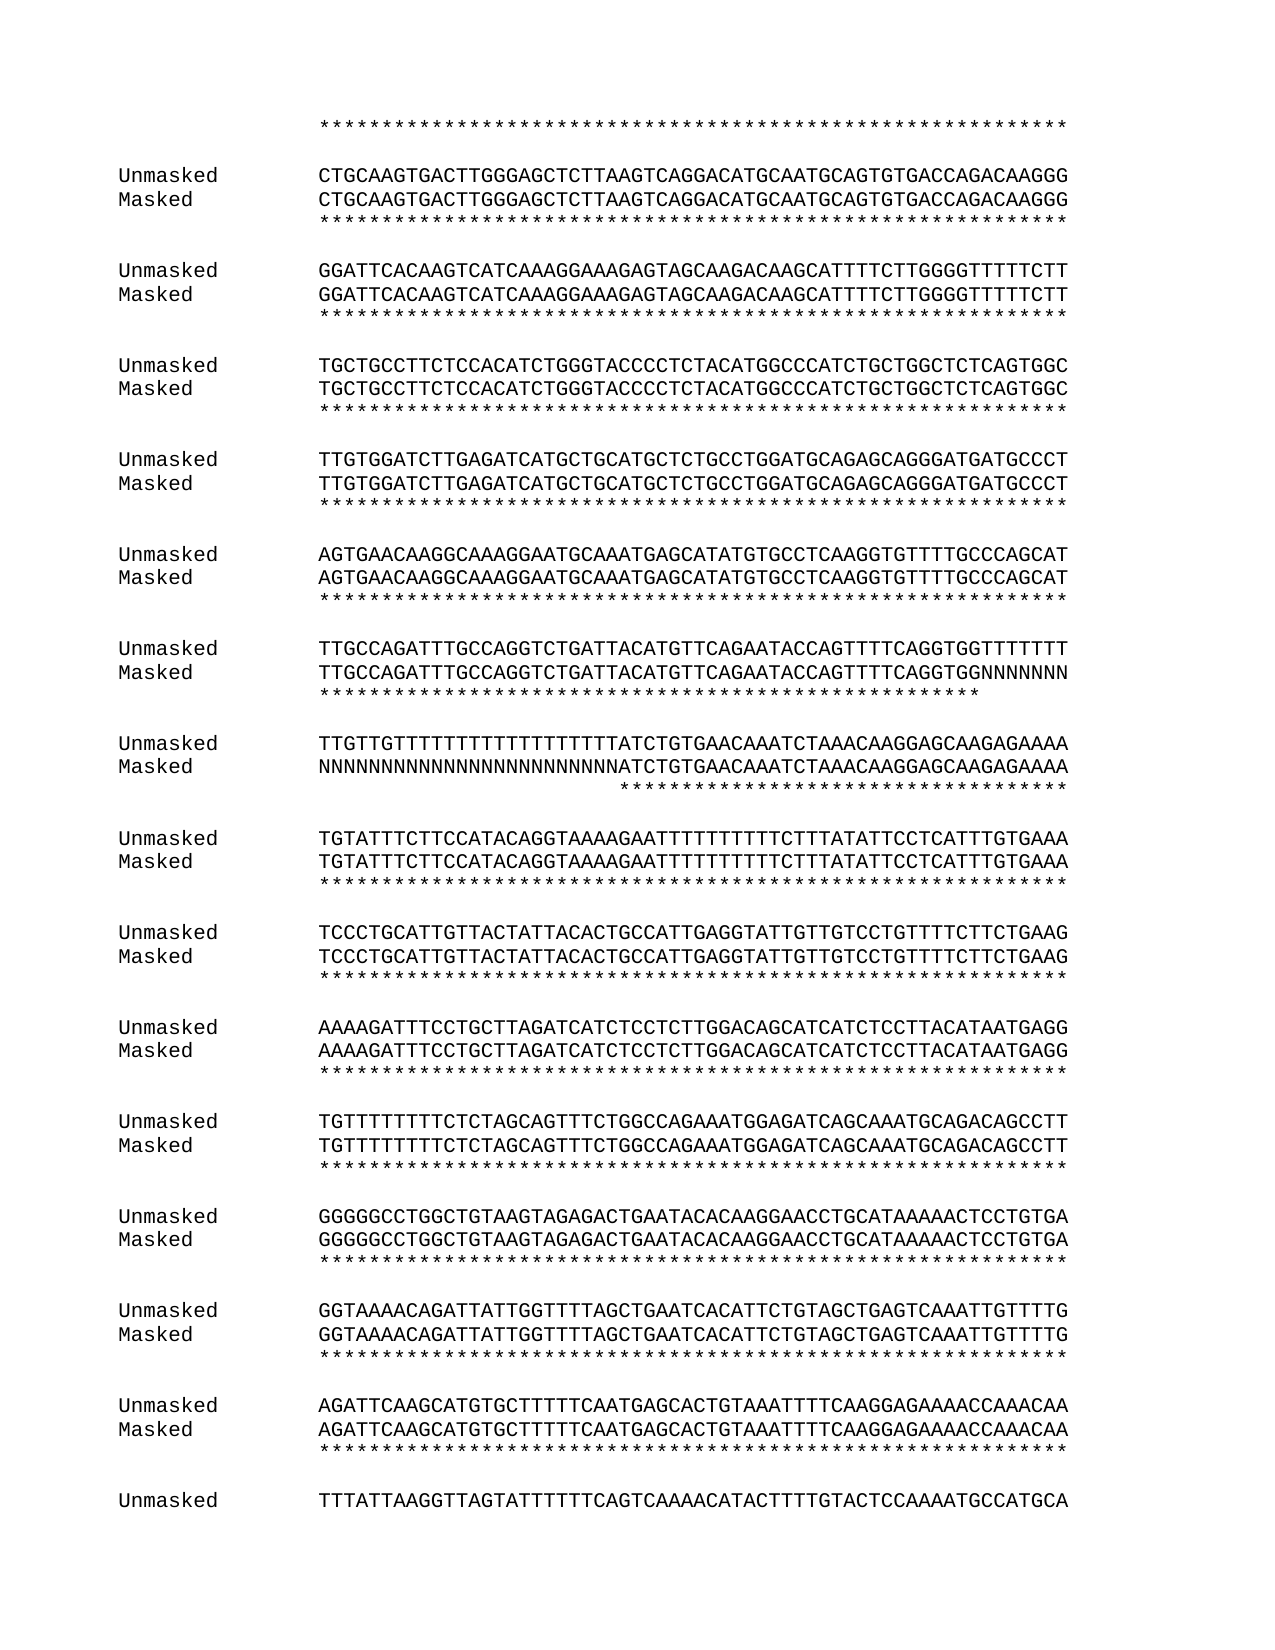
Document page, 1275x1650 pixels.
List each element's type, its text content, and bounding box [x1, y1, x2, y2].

text ************************************************************ [118, 307, 1157, 331]
text Masked NNNNNNNNNNNNNNNNNNNNNNNNATCTGTGAACAAATCTAAACAAGGAGCAAGAGAAAA [118, 757, 1157, 780]
text Unmasked TCCCTGCATTGTTACTATTACACTGCCATTGAGGTATTGTTGTCCTGTTTTCTTCTGAAG [118, 922, 1157, 946]
text Masked CTGCAAGTGACTTGGGAGCTCTTAAGTCAGGACATGCAATGCAGTGTGACCAGACAAGGG [118, 189, 1157, 213]
text Unmasked AGTGAACAAGGCAAAGGAATGCAAATGAGCATATGTGCCTCAAGGTGTTTTGCCCAGCAT [118, 544, 1157, 567]
text ************************************************************ [118, 402, 1157, 426]
text Unmasked GGGGGCCTGGCTGTAAGTAGAGACTGAATACACAAGGAACCTGCATAAAAACTCCTGTGA [118, 1206, 1157, 1229]
text Unmasked TGCTGCCTTCTCCACATCTGGGTACCCCTCTACATGGCCCATCTGCTGGCTCTCAGTGGC [118, 354, 1157, 378]
text Unmasked CTGCAAGTGACTTGGGAGCTCTTAAGTCAGGACATGCAATGCAGTGTGACCAGACAAGGG [118, 165, 1157, 189]
text Unmasked TTGTTGTTTTTTTTTTTTTTTTTTATCTGTGAACAAATCTAAACAAGGAGCAAGAGAAAA [118, 733, 1157, 757]
text Unmasked TTGCCAGATTTGCCAGGTCTGATTACATGTTCAGAATACCAGTTTTCAGGTGGTTTTTTT [118, 638, 1157, 662]
text ************************************************************ [118, 1158, 1157, 1182]
text ************************************************************ [118, 969, 1157, 993]
text ************************************************************ [118, 118, 1157, 142]
text Masked GGGGGCCTGGCTGTAAGTAGAGACTGAATACACAAGGAACCTGCATAAAAACTCCTGTGA [118, 1229, 1157, 1253]
text ************************************************************ [118, 213, 1157, 236]
text Unmasked GGATTCACAAGTCATCAAAGGAAAGAGTAGCAAGACAAGCATTTTCTTGGGGTTTTTCTT [118, 260, 1157, 284]
text Unmasked TTTATTAAGGTTAGTATTTTTTCAGTCAAAACATACTTTTGTACTCCAAAATGCCATGCA [118, 1489, 1157, 1513]
text Unmasked AAAAGATTTCCTGCTTAGATCATCTCCTCTTGGACAGCATCATCTCCTTACATAATGAGG [118, 1017, 1157, 1040]
text Masked TGTTTTTTTTCTCTAGCAGTTTCTGGCCAGAAATGGAGATCAGCAAATGCAGACAGCCTT [118, 1135, 1157, 1158]
text Masked TGTATTTCTTCCATACAGGTAAAAGAATTTTTTTTTTCTTTATATTCCTCATTTGTGAAA [118, 851, 1157, 875]
text Masked GGATTCACAAGTCATCAAAGGAAAGAGTAGCAAGACAAGCATTTTCTTGGGGTTTTTCTT [118, 284, 1157, 307]
text Unmasked TTGTGGATCTTGAGATCATGCTGCATGCTCTGCCTGGATGCAGAGCAGGGATGATGCCCT [118, 449, 1157, 473]
text Masked TTGTGGATCTTGAGATCATGCTGCATGCTCTGCCTGGATGCAGAGCAGGGATGATGCCCT [118, 473, 1157, 496]
text Masked AGTGAACAAGGCAAAGGAATGCAAATGAGCATATGTGCCTCAAGGTGTTTTGCCCAGCAT [118, 567, 1157, 591]
text Unmasked AGATTCAAGCATGTGCTTTTTCAATGAGCACTGTAAATTTTCAAGGAGAAAACCAAACAA [118, 1395, 1157, 1419]
text ************************************************************ [118, 1348, 1157, 1371]
text ************************************ [118, 780, 1157, 804]
text ************************************************************ [118, 875, 1157, 898]
text Unmasked TGTTTTTTTTCTCTAGCAGTTTCTGGCCAGAAATGGAGATCAGCAAATGCAGACAGCCTT [118, 1111, 1157, 1135]
text Unmasked TGTATTTCTTCCATACAGGTAAAAGAATTTTTTTTTTCTTTATATTCCTCATTTGTGAAA [118, 827, 1157, 851]
text ************************************************************ [118, 1442, 1157, 1466]
text Masked AGATTCAAGCATGTGCTTTTTCAATGAGCACTGTAAATTTTCAAGGAGAAAACCAAACAA [118, 1419, 1157, 1442]
text Masked AAAAGATTTCCTGCTTAGATCATCTCCTCTTGGACAGCATCATCTCCTTACATAATGAGG [118, 1040, 1157, 1064]
text ************************************************************ [118, 1064, 1157, 1088]
text ***************************************************** [118, 686, 1157, 709]
text ************************************************************ [118, 1253, 1157, 1277]
text ************************************************************ [118, 591, 1157, 615]
text Masked TTGCCAGATTTGCCAGGTCTGATTACATGTTCAGAATACCAGTTTTCAGGTGGNNNNNNN [118, 662, 1157, 686]
text Masked TGCTGCCTTCTCCACATCTGGGTACCCCTCTACATGGCCCATCTGCTGGCTCTCAGTGGC [118, 378, 1157, 402]
text ************************************************************ [118, 496, 1157, 520]
text Masked TCCCTGCATTGTTACTATTACACTGCCATTGAGGTATTGTTGTCCTGTTTTCTTCTGAAG [118, 946, 1157, 969]
text Masked GGTAAAACAGATTATTGGTTTTAGCTGAATCACATTCTGTAGCTGAGTCAAATTGTTTTG [118, 1324, 1157, 1348]
text Unmasked GGTAAAACAGATTATTGGTTTTAGCTGAATCACATTCTGTAGCTGAGTCAAATTGTTTTG [118, 1300, 1157, 1324]
